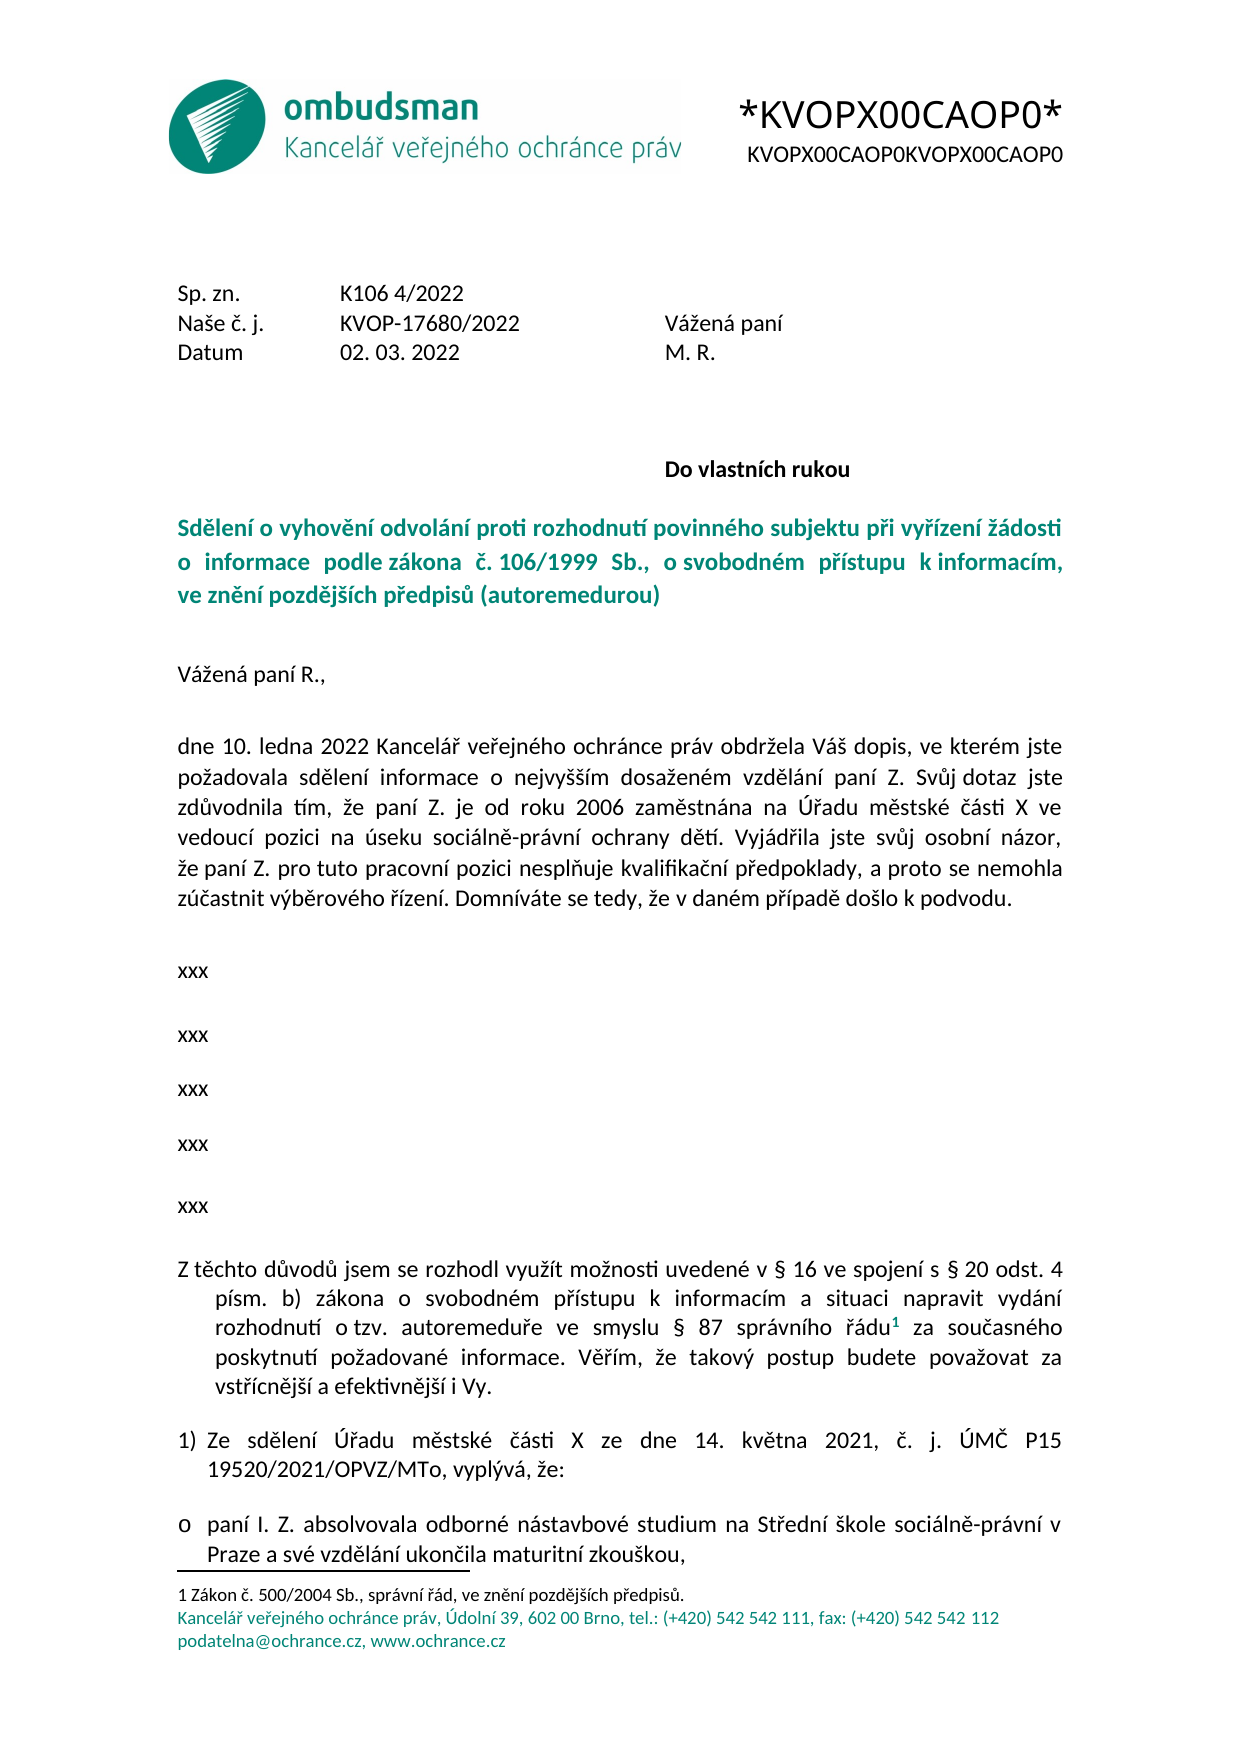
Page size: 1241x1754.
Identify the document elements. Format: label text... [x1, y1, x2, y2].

text xxx [177, 1019, 1063, 1048]
table_header K106 4/2022 KVOP-17680/2022 02. 03. 2022 [340, 220, 664, 513]
text xxx [177, 1073, 1063, 1103]
text xxx [177, 1128, 1063, 1157]
list paní I. Z. absolvovala odborné nástavbové studium na Střední škole sociálně-právní v Praze a své vzdělání ukončila maturitní zkouškou, [177, 1509, 1063, 1569]
text Z těchto důvodů jsem se rozhodl využít možnosti uvedené v § 16 ve spojení s § 20 odst. 4 písm. b) zákona o svobodném přístupu k informacím a situaci napravit vydání rozhodnutí o tzv. autoremeduře ve smyslu § 87 správního řádu za současného poskytnutí požadované informace. Věřím, že takový postup budete považovat za vstřícnější a efektivnější i Vy. [177, 1254, 1063, 1400]
text Zákon č. 500/2004 Sb., správní řád, ve znění pozdějších předpisů. [177, 1583, 1063, 1606]
list Ze sdělení Úřadu městské části X ze dne 14. května 2021, č. j. ÚMČ P15 19520/2021/OPVZ/MTo, vyplývá, že: [177, 1425, 1063, 1484]
table_header Sp. zn. Naše č. j. Datum [177, 220, 340, 513]
subtitle Sdělení o vyhovění odvolání proti rozhodnutí povinného subjektu při vyřízení žádosti o informace podle zákona č. 106/1999 Sb., o svobodném přístupu k informacím, ve znění pozdějších předpisů (autoremedurou) [177, 513, 1063, 610]
text dne 10. ledna 2022 Kancelář veřejného ochránce práv obdržela Váš dopis, ve kterém jste požadovala sdělení informace o nejvyšším dosaženém vzdělání paní Z. Svůj dotaz jste zdůvodnila tím, že paní Z. je od roku 2006 zaměstnána na Úřadu městské části X ve vedoucí pozici na úseku sociálně-právní ochrany dětí. Vyjádřila jste svůj osobní názor, že paní Z. pro tuto pracovní pozici nesplňuje kvalifikační předpoklady, a proto se nemohla zúčastnit výběrového řízení. Domníváte se tedy, že v daném případě došlo k podvodu. [177, 731, 1063, 912]
table_header Vážená paní M. R. Do vlastních rukou [665, 220, 1085, 513]
text xxx [177, 955, 1063, 984]
text Vážená paní R., [177, 659, 1063, 688]
text xxx [177, 1190, 1063, 1219]
